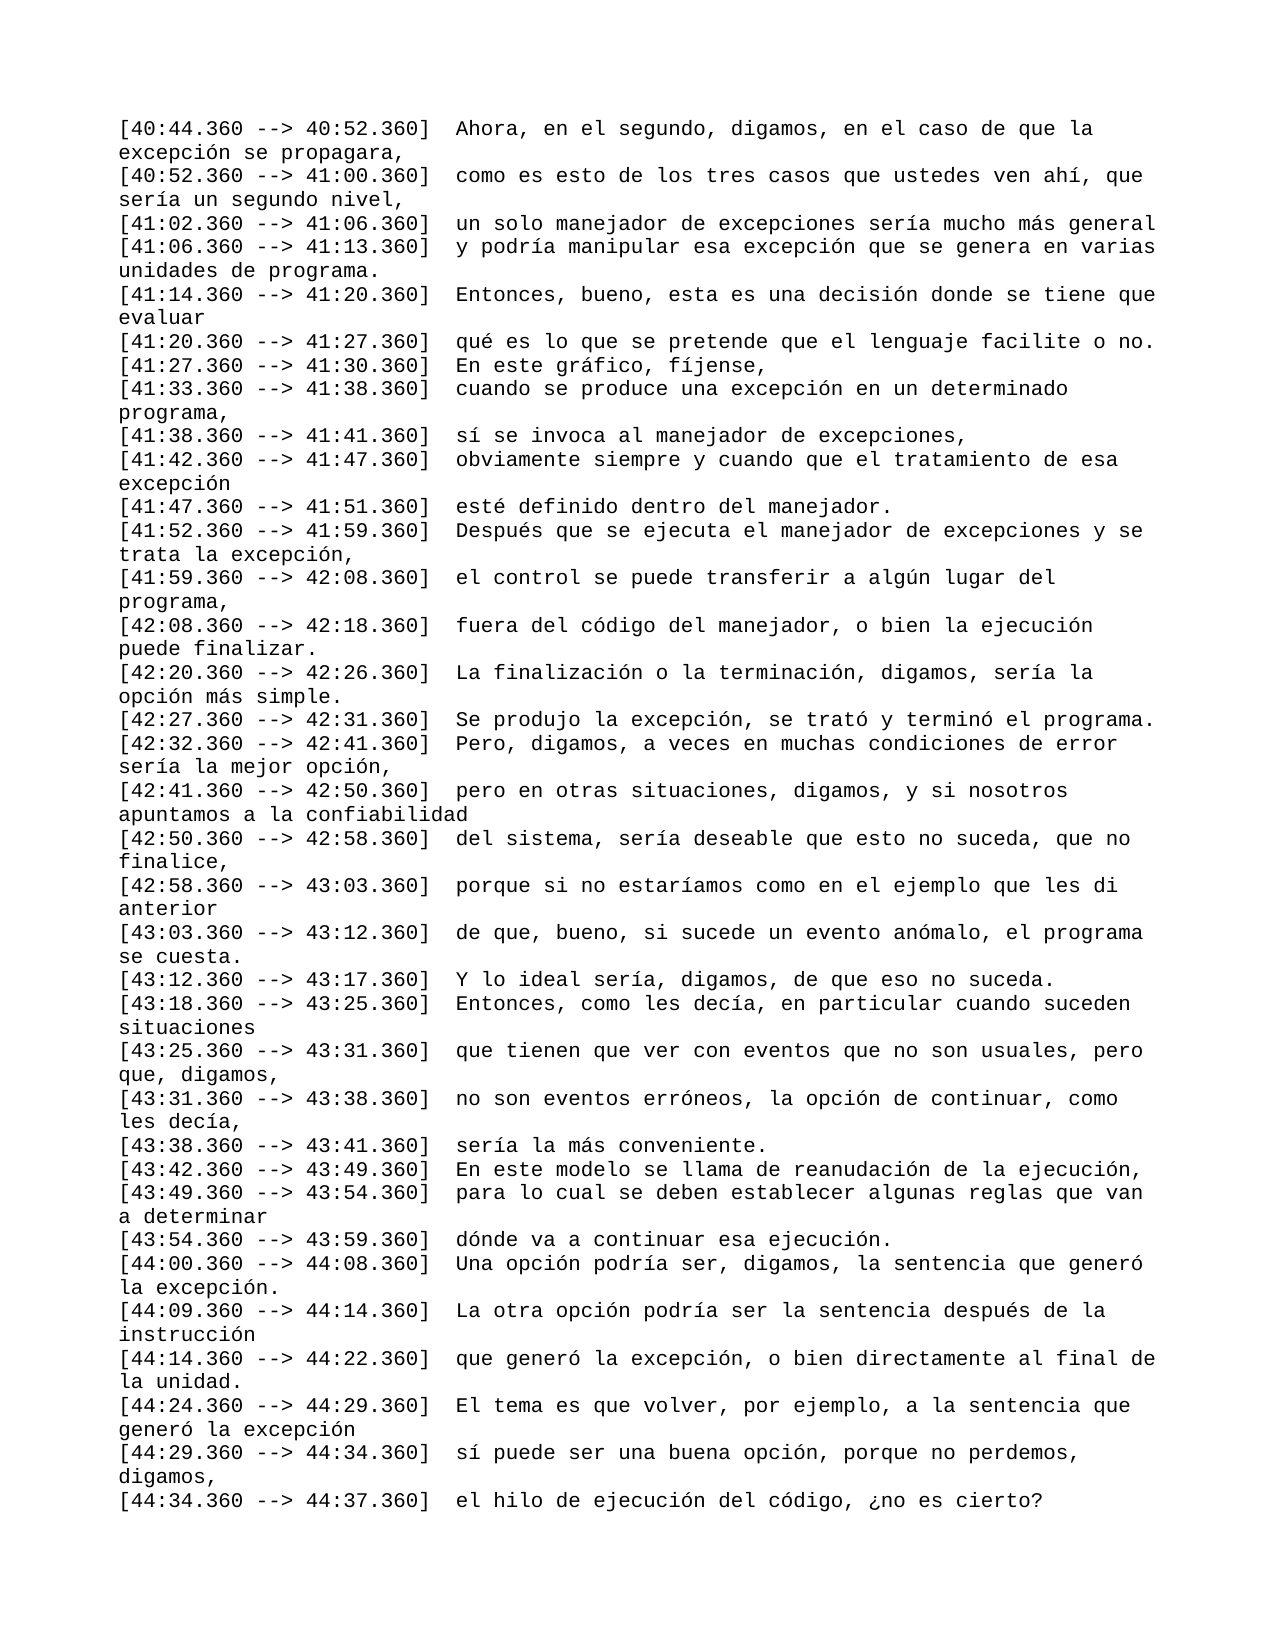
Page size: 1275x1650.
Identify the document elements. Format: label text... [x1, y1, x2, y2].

text [44:34.360 --> 44:37.360] el hilo de ejecución del código, ¿no es cierto? [118, 1489, 1157, 1513]
text [43:54.360 --> 43:59.360] dónde va a continuar esa ejecución. [118, 1229, 1157, 1253]
text [40:44.360 --> 40:52.360] Ahora, en el segundo, digamos, en el caso de que la excepción se propagara, [118, 118, 1157, 165]
text [41:47.360 --> 41:51.360] esté definido dentro del manejador. [118, 496, 1157, 520]
text [43:18.360 --> 43:25.360] Entonces, como les decía, en particular cuando suceden situaciones [118, 993, 1157, 1040]
text [43:31.360 --> 43:38.360] no son eventos erróneos, la opción de continuar, como les decía, [118, 1088, 1157, 1135]
text [41:14.360 --> 41:20.360] Entonces, bueno, esta es una decisión donde se tiene que evaluar [118, 284, 1157, 331]
text [43:25.360 --> 43:31.360] que tienen que ver con eventos que no son usuales, pero que, digamos, [118, 1040, 1157, 1088]
text [42:58.360 --> 43:03.360] porque si no estaríamos como en el ejemplo que les di anterior [118, 875, 1157, 922]
text [40:52.360 --> 41:00.360] como es esto de los tres casos que ustedes ven ahí, que sería un segundo nivel, [118, 165, 1157, 213]
text [41:02.360 --> 41:06.360] un solo manejador de excepciones sería mucho más general [118, 213, 1157, 236]
text [43:12.360 --> 43:17.360] Y lo ideal sería, digamos, de que eso no suceda. [118, 969, 1157, 993]
text [43:38.360 --> 43:41.360] sería la más conveniente. [118, 1135, 1157, 1158]
text [41:27.360 --> 41:30.360] En este gráfico, fíjense, [118, 354, 1157, 378]
text [41:33.360 --> 41:38.360] cuando se produce una excepción en un determinado programa, [118, 378, 1157, 426]
text [41:20.360 --> 41:27.360] qué es lo que se pretende que el lenguaje facilite o no. [118, 331, 1157, 354]
text [42:27.360 --> 42:31.360] Se produjo la excepción, se trató y terminó el programa. [118, 709, 1157, 733]
text [41:38.360 --> 41:41.360] sí se invoca al manejador de excepciones, [118, 426, 1157, 449]
text [43:42.360 --> 43:49.360] En este modelo se llama de reanudación de la ejecución, [118, 1158, 1157, 1182]
text [43:03.360 --> 43:12.360] de que, bueno, si sucede un evento anómalo, el programa se cuesta. [118, 922, 1157, 969]
text [44:09.360 --> 44:14.360] La otra opción podría ser la sentencia después de la instrucción [118, 1300, 1157, 1348]
text [41:06.360 --> 41:13.360] y podría manipular esa excepción que se genera en varias unidades de programa. [118, 236, 1157, 284]
text [42:32.360 --> 42:41.360] Pero, digamos, a veces en muchas condiciones de error sería la mejor opción, [118, 733, 1157, 780]
text [42:41.360 --> 42:50.360] pero en otras situaciones, digamos, y si nosotros apuntamos a la confiabilidad [118, 780, 1157, 827]
text [41:52.360 --> 41:59.360] Después que se ejecuta el manejador de excepciones y se trata la excepción, [118, 520, 1157, 567]
text [42:50.360 --> 42:58.360] del sistema, sería deseable que esto no suceda, que no finalice, [118, 827, 1157, 875]
text [44:14.360 --> 44:22.360] que generó la excepción, o bien directamente al final de la unidad. [118, 1348, 1157, 1395]
text [43:49.360 --> 43:54.360] para lo cual se deben establecer algunas reglas que van a determinar [118, 1182, 1157, 1229]
text [44:00.360 --> 44:08.360] Una opción podría ser, digamos, la sentencia que generó la excepción. [118, 1253, 1157, 1300]
text [41:42.360 --> 41:47.360] obviamente siempre y cuando que el tratamiento de esa excepción [118, 449, 1157, 496]
text [44:29.360 --> 44:34.360] sí puede ser una buena opción, porque no perdemos, digamos, [118, 1442, 1157, 1489]
text [44:24.360 --> 44:29.360] El tema es que volver, por ejemplo, a la sentencia que generó la excepción [118, 1395, 1157, 1442]
text [41:59.360 --> 42:08.360] el control se puede transferir a algún lugar del programa, [118, 567, 1157, 615]
text [42:20.360 --> 42:26.360] La finalización o la terminación, digamos, sería la opción más simple. [118, 662, 1157, 709]
text [42:08.360 --> 42:18.360] fuera del código del manejador, o bien la ejecución puede finalizar. [118, 615, 1157, 662]
